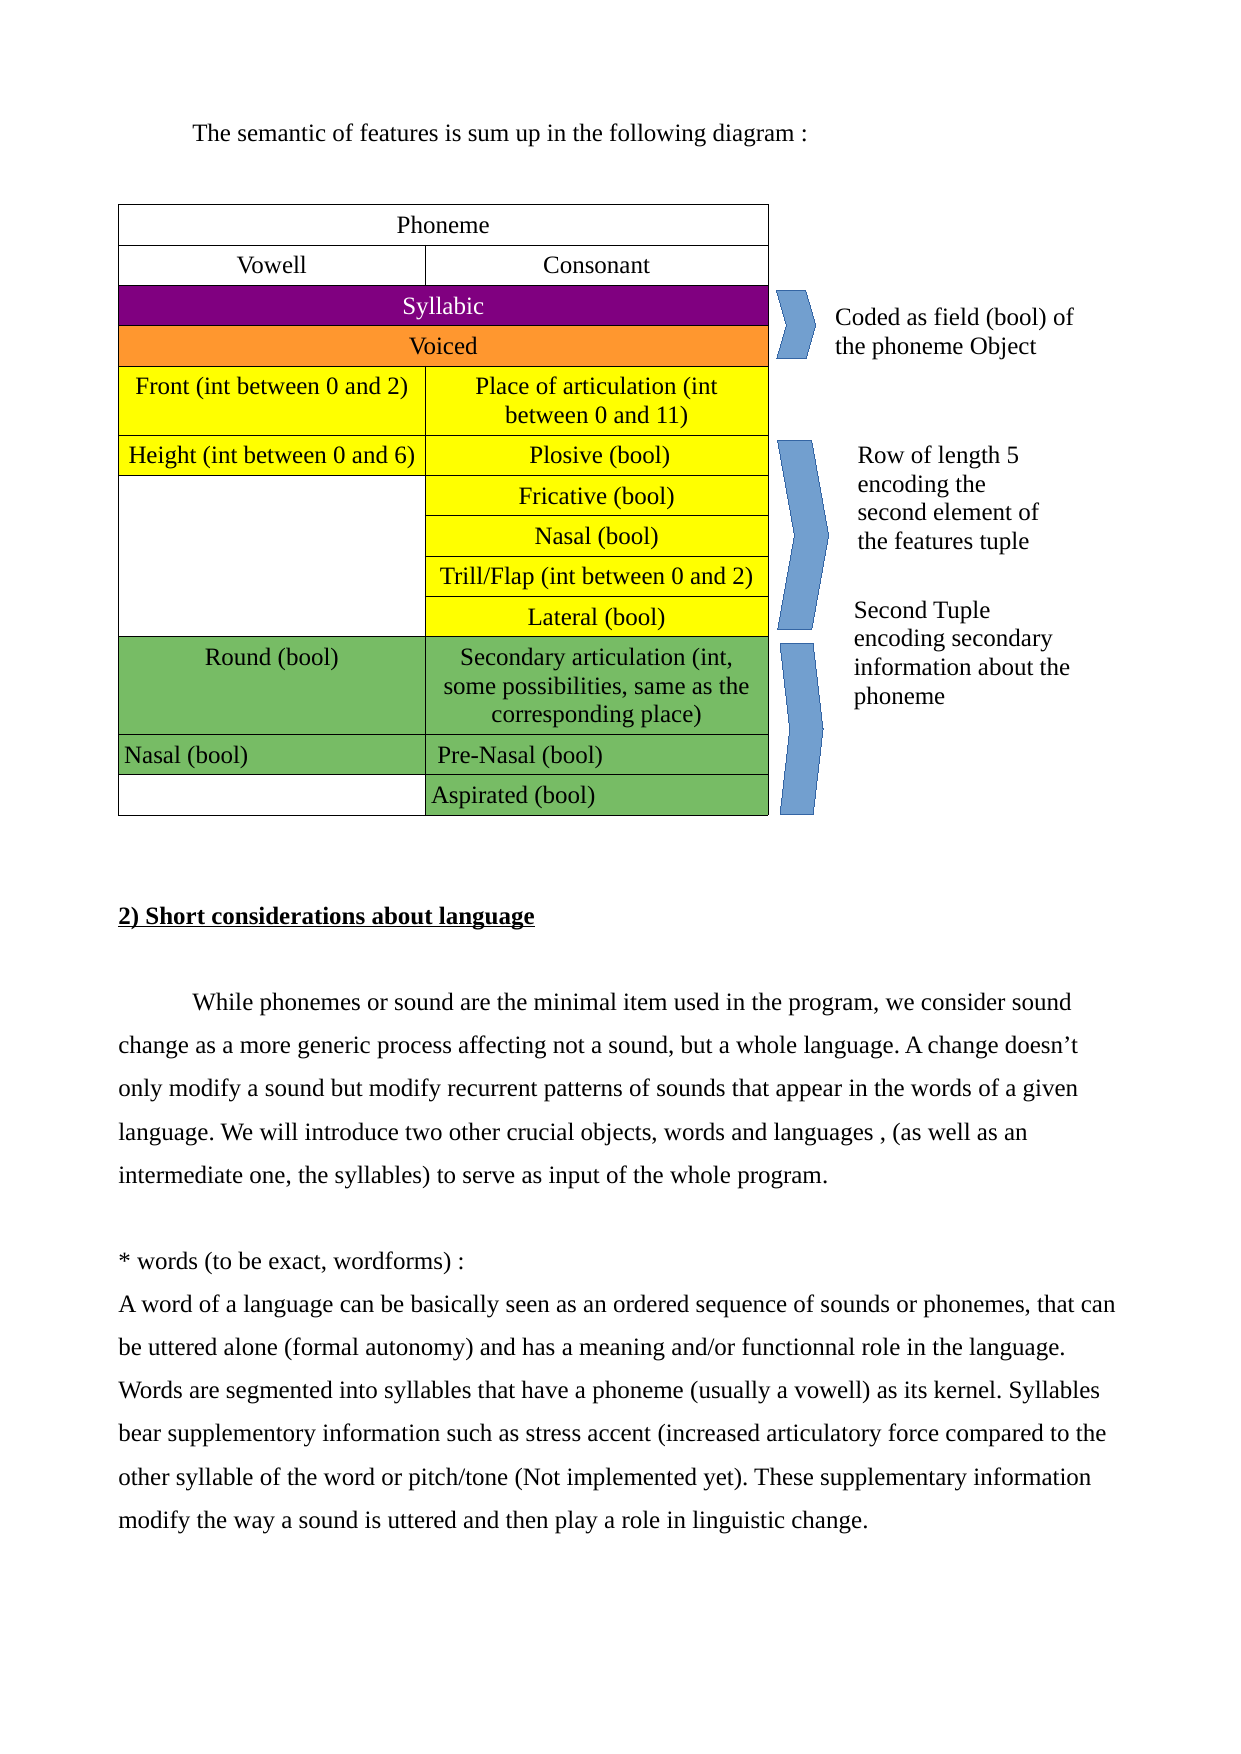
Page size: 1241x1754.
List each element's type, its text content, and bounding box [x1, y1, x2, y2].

table_cell Trill/Flap (int between 0 and 2) [426, 557, 768, 596]
table_cell [119, 476, 425, 636]
table_cell Height (int between 0 and 6) [119, 436, 425, 475]
text While phonemes or sound are the minimal item used in the program, we consider sound change as a more generic process affecting not a sound, but a whole language. A change doesn’t only modify a sound but modify recurrent patterns of sounds that appear in the words of a given language. We will introduce two other crucial objects, words and languages , (as well as an intermediate one, the syllables) to serve as input of the whole program. [118, 987, 1122, 1188]
text * words (to be exact, wordforms) : [118, 1246, 1122, 1275]
table_cell Secondary articulation (int, some possibilities, same as the corresponding place) [426, 637, 768, 734]
table_cell Pre-Nasal (bool) [426, 735, 768, 774]
table_cell Voiced [119, 326, 768, 366]
text A word of a language can be basically seen as an ordered sequence of sounds or phonemes, that can be uttered alone (formal autonomy) and has a meaning and/or functionnal role in the language. [118, 1289, 1122, 1361]
text The semantic of features is sum up in the following diagram : [118, 118, 1122, 147]
table_cell Fricative (bool) [426, 476, 768, 515]
table_cell [119, 775, 425, 815]
table_cell Front (int between 0 and 2) [119, 367, 425, 435]
text 2) Short considerations about language [118, 901, 1122, 930]
table_cell Aspirated (bool) [426, 775, 768, 815]
table_cell Nasal (bool) [119, 735, 425, 774]
table_cell Vowell [119, 246, 425, 285]
table_cell Nasal (bool) [426, 516, 768, 556]
table_cell Round (bool) [119, 637, 425, 734]
table_cell Place of articulation (int between 0 and 11) [426, 367, 768, 435]
text Words are segmented into syllables that have a phoneme (usually a vowell) as its kernel. Syllables bear supplementory information such as stress accent (increased articulatory force compared to the other syllable of the word or pitch/tone (Not implemented yet). These supplementary information modify the way a sound is uttered and then play a role in linguistic change. [118, 1375, 1122, 1533]
table_cell Syllabic [119, 286, 768, 325]
table_cell Lateral (bool) [426, 597, 768, 636]
table_cell Plosive (bool) [426, 436, 768, 475]
table_header Phoneme [119, 205, 768, 245]
table_cell Consonant [426, 246, 768, 285]
